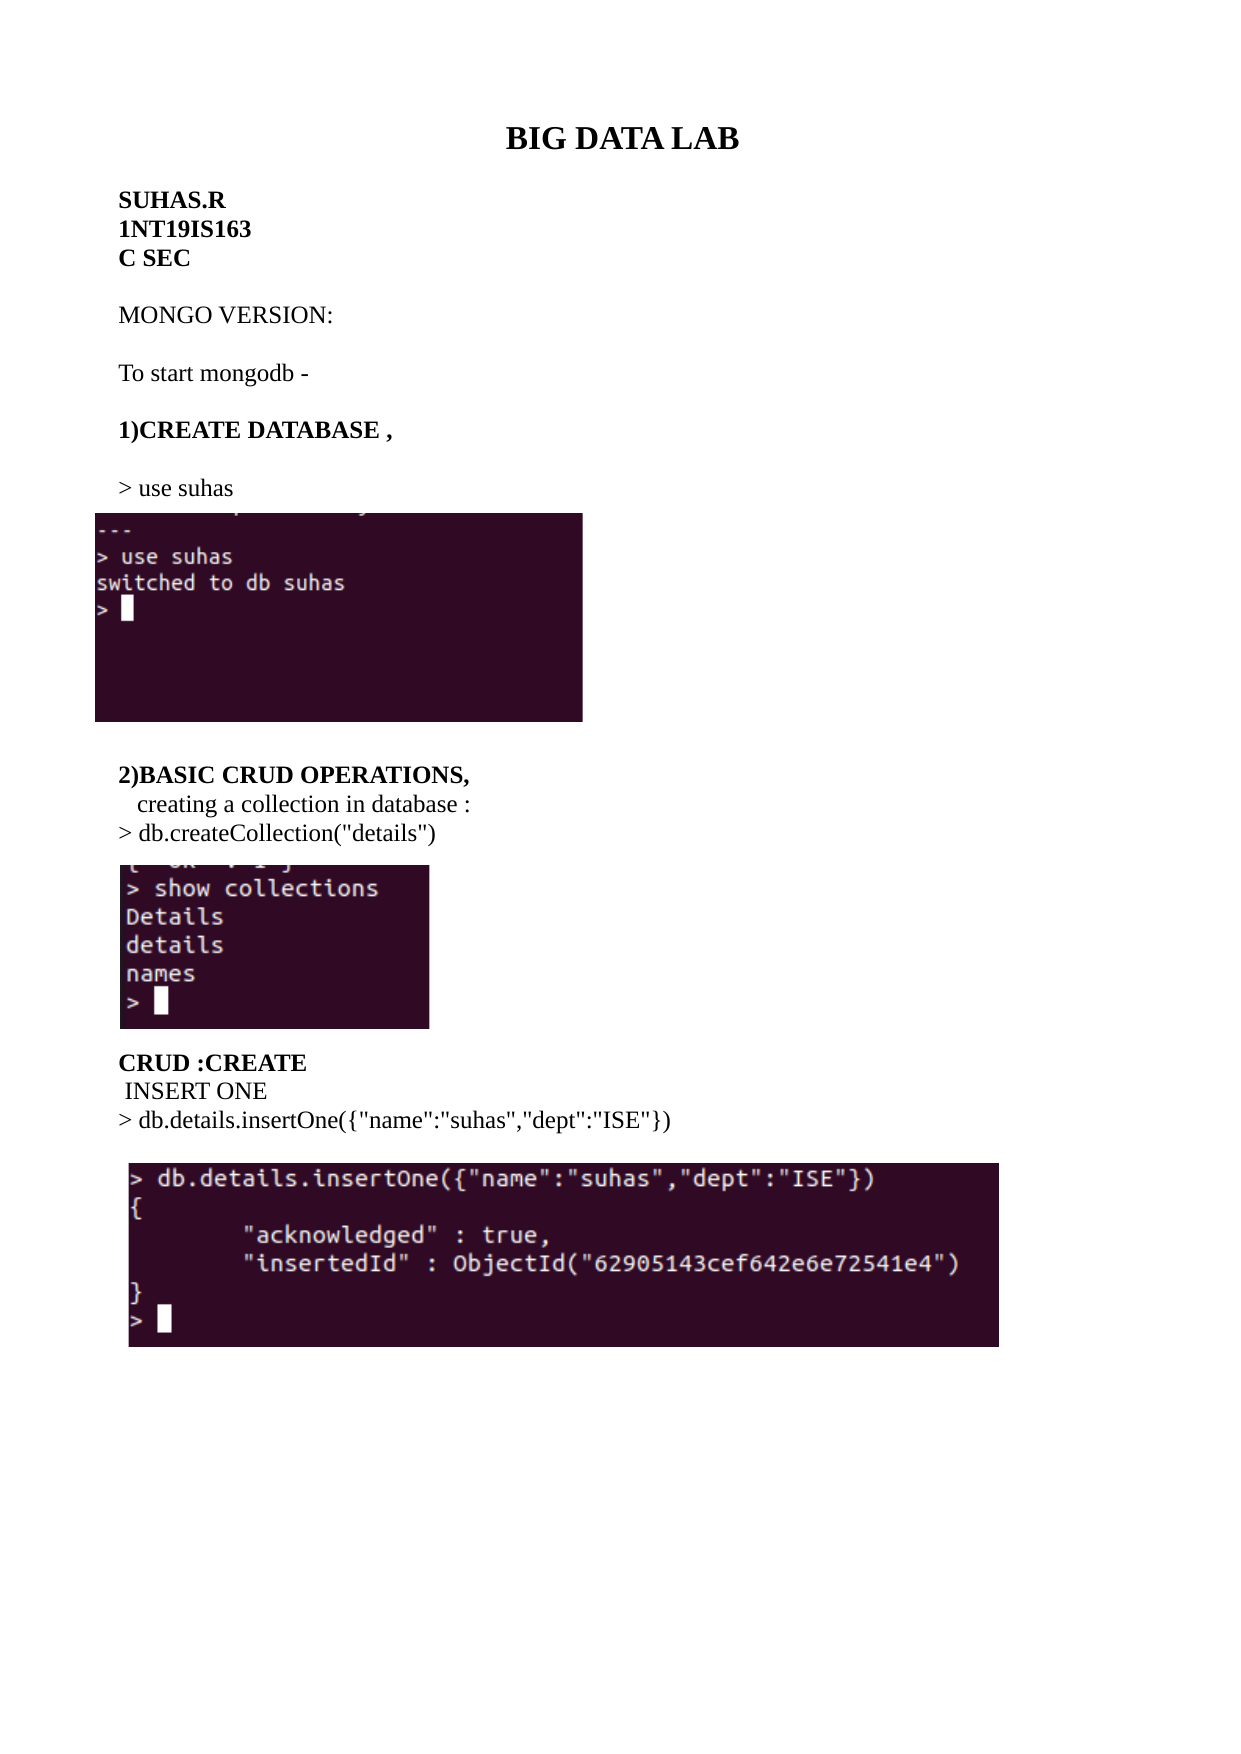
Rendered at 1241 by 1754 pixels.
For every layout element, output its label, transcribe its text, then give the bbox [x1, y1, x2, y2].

text MONGO VERSION: [118, 300, 1122, 329]
picture [120, 865, 430, 1029]
text creating a collection in database : [118, 789, 1122, 818]
picture [95, 513, 583, 722]
text 1NT19IS163 [118, 214, 1122, 243]
text C SEC [118, 243, 1122, 271]
text INSERT ONE [118, 1076, 1122, 1105]
picture [128, 1163, 999, 1347]
text > db.details.insertOne({"name":"suhas","dept":"ISE"}) [118, 1105, 1122, 1134]
text CRUD :CREATE [118, 1048, 1122, 1076]
text > use suhas [118, 473, 1122, 501]
text BIG DATA LAB [118, 118, 1122, 156]
text > db.createCollection("details") [118, 818, 1122, 846]
text SUHAS.R [118, 185, 1122, 214]
text To start mongodb - [118, 358, 1122, 386]
text 1)CREATE DATABASE , [118, 415, 1122, 444]
text 2)BASIC CRUD OPERATIONS, [118, 760, 1122, 789]
